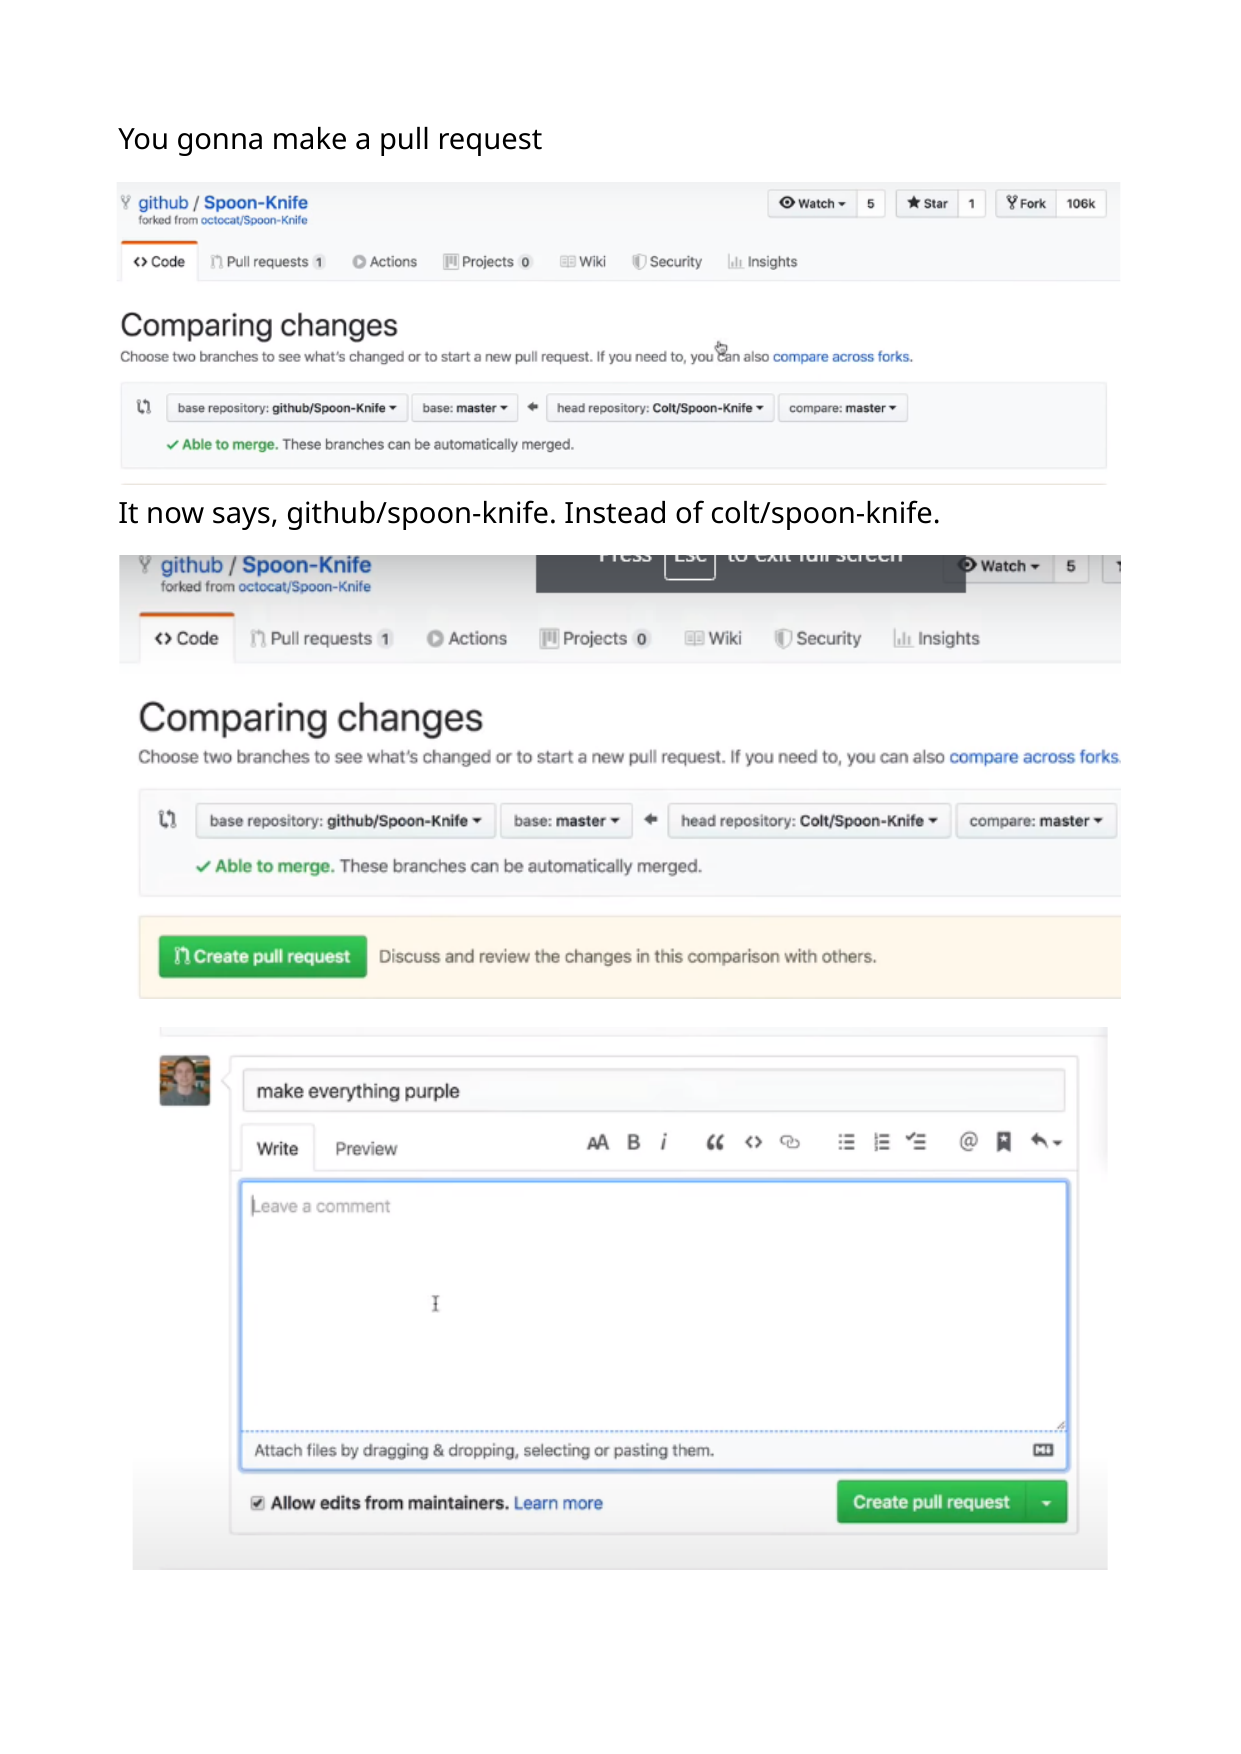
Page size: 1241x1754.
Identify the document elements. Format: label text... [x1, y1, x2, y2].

picture [116, 182, 1121, 485]
text It now says, github/spoon-knife. Instead of colt/spoon-knife. [118, 180, 1122, 532]
picture [119, 555, 1121, 999]
text You gonna make a pull request [118, 118, 1122, 158]
picture [132, 1027, 1108, 1570]
